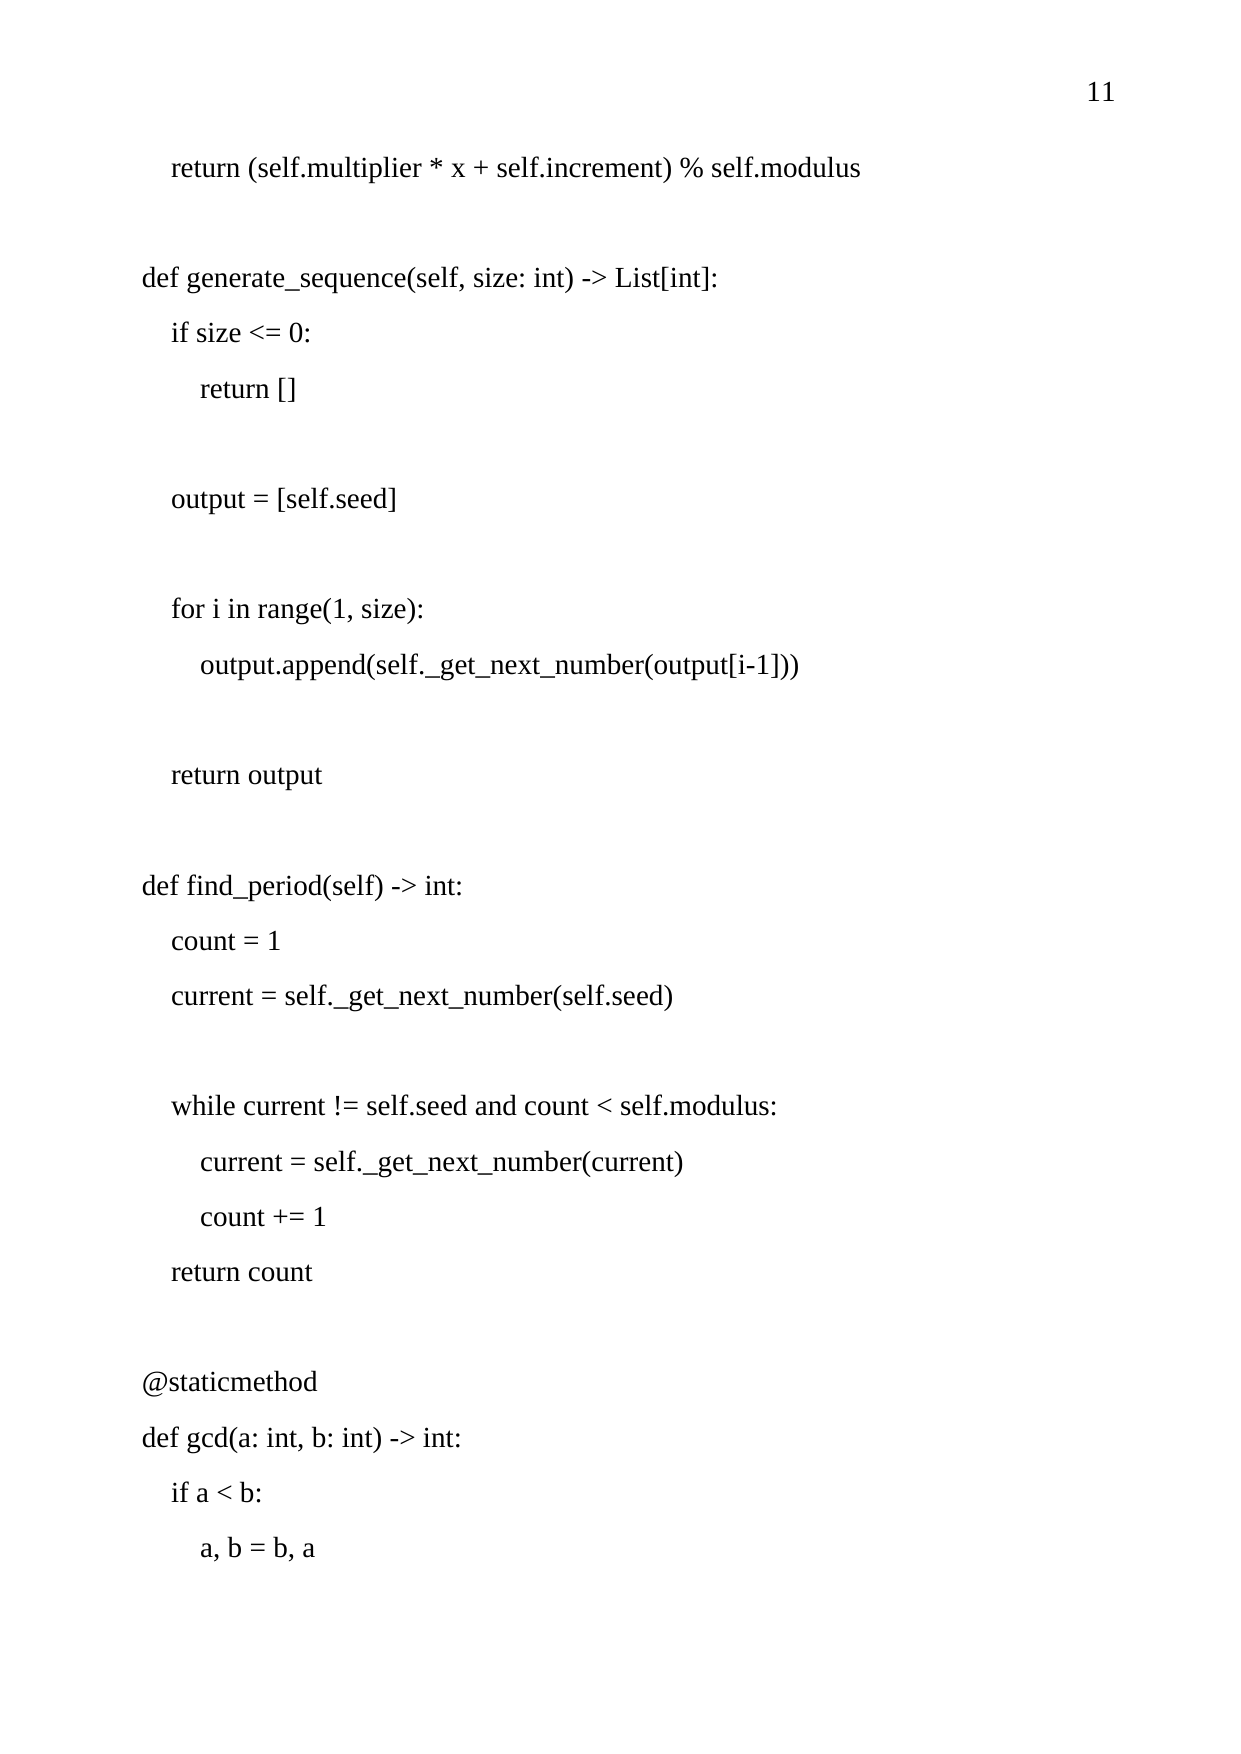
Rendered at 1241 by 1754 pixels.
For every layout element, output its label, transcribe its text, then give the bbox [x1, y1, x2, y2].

text count = 1 [112, 923, 1128, 956]
text return count [112, 1254, 1128, 1288]
text return output [112, 757, 1128, 791]
text @staticmethod [112, 1364, 1128, 1398]
text count += 1 [112, 1199, 1128, 1232]
text def generate_sequence(self, size: int) -> List[int]: [112, 260, 1128, 294]
text output.append(self._get_next_number(output[i-1])) [112, 647, 1128, 680]
text if a < b: [112, 1475, 1128, 1508]
text current = self._get_next_number(self.seed) [112, 978, 1128, 1012]
text current = self._get_next_number(current) [112, 1144, 1128, 1177]
text output = [self.seed] [112, 481, 1128, 515]
text if size <= 0: [112, 316, 1128, 349]
text def gcd(a: int, b: int) -> int: [112, 1420, 1128, 1453]
text a, b = b, a [112, 1530, 1128, 1564]
text return [] [112, 371, 1128, 404]
text while current != self.seed and count < self.modulus: [112, 1088, 1128, 1122]
text for i in range(1, size): [112, 592, 1128, 625]
text return (self.multiplier * x + self.increment) % self.modulus [112, 150, 1128, 183]
text def find_period(self) -> int: [112, 868, 1128, 901]
